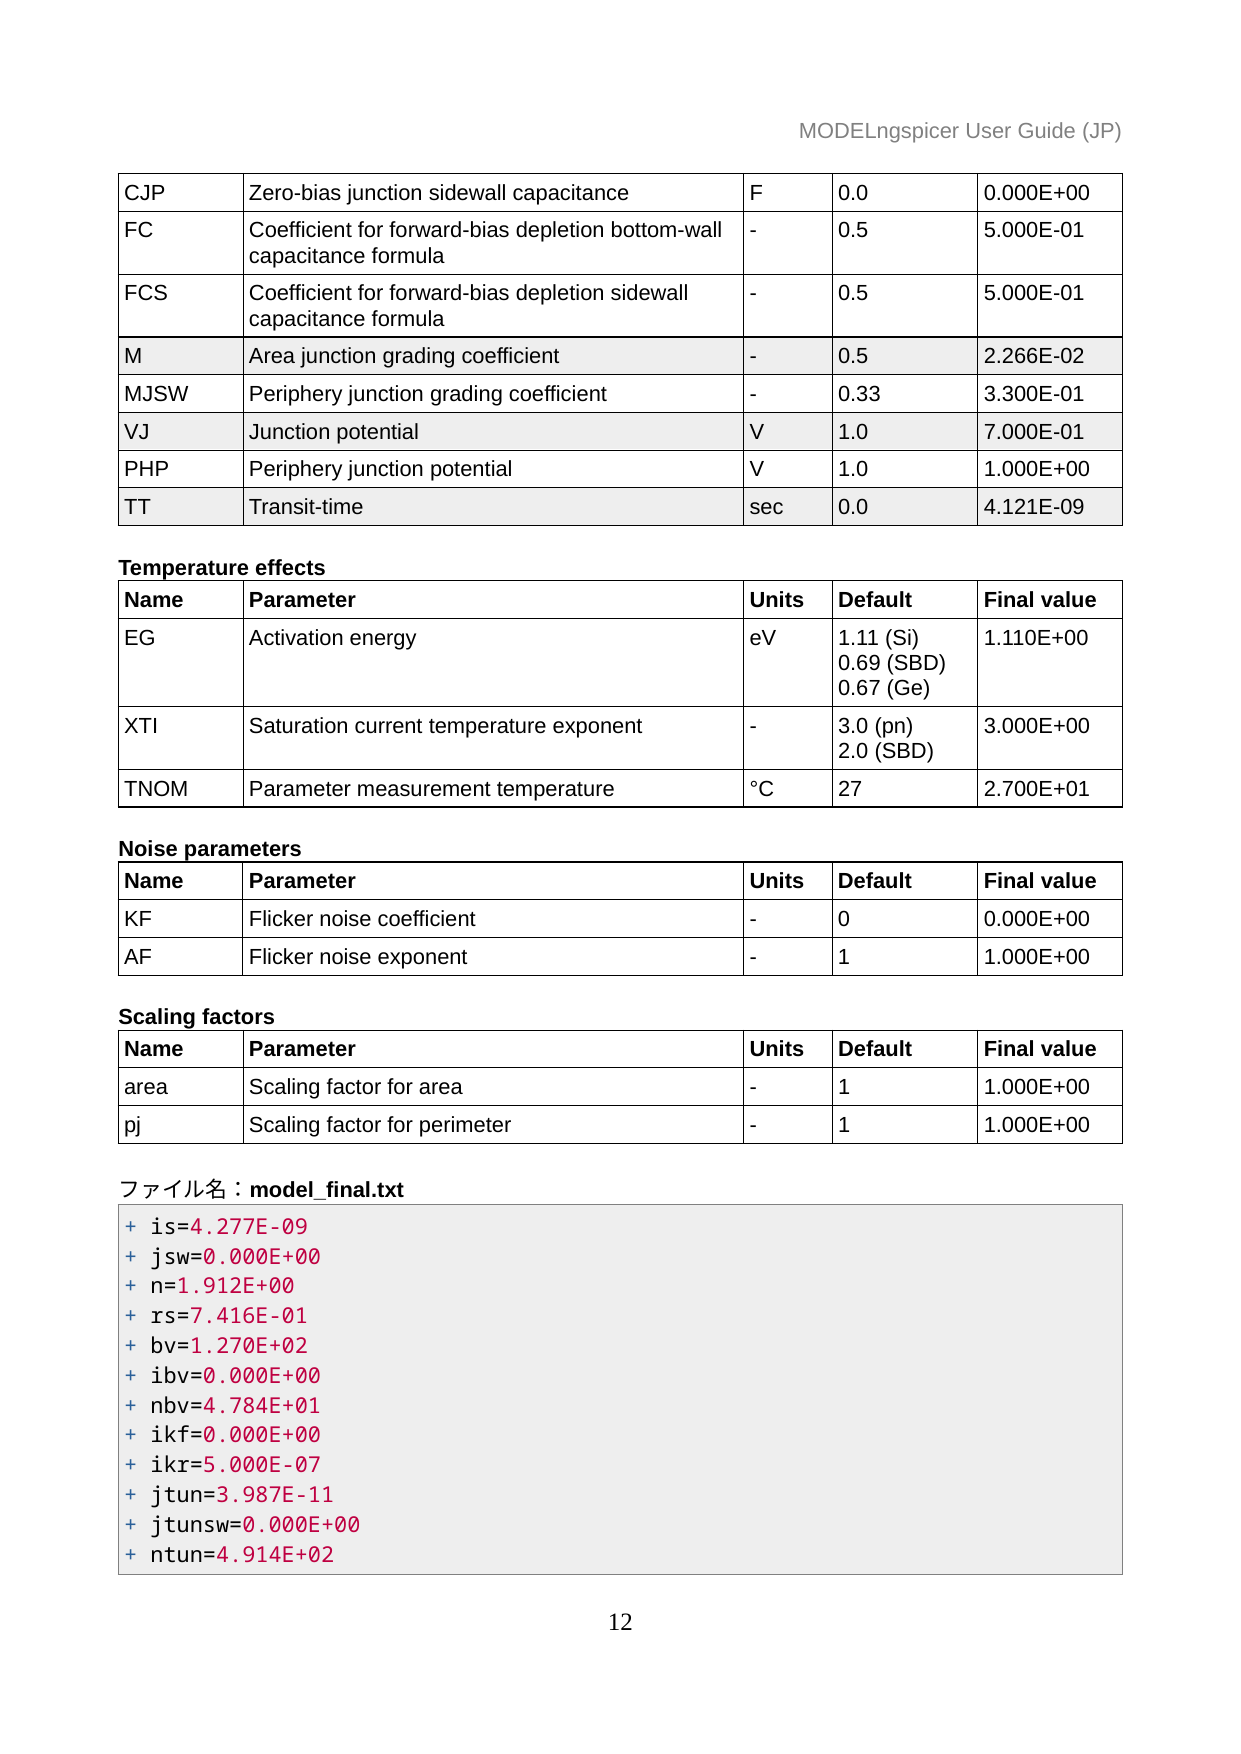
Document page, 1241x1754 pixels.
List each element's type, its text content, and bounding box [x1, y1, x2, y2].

table_cell area [119, 1068, 243, 1105]
table_cell XTI [119, 707, 243, 769]
text Noise parameters [118, 836, 1122, 861]
table_header + is=4.277E-09 + jsw=0.000E+00 + n=1.912E+00 + rs=7.416E-01 + bv=1.270E+02 + ibv=0.000E+00 + nbv=4.784E+01 + ikf=0.000E+00 + ikr=5.000E-07 + jtun=3.987E-11 + jtunsw=0.000E+00 + ntun=4.914E+02 [119, 1205, 1122, 1574]
table_header Units [744, 581, 832, 618]
table_cell 0.5 [833, 212, 977, 273]
table_cell pj [119, 1106, 243, 1143]
table_cell eV [744, 619, 832, 706]
table_cell VJ [119, 413, 243, 449]
table_cell 0.000E+00 [978, 174, 1122, 211]
table_cell sec [744, 488, 832, 525]
table_cell Coefficient for forward-bias depletion sidewall capacitance formula [244, 275, 743, 336]
table_cell 1.11 (Si) 0.69 (SBD) 0.67 (Ge) [833, 619, 977, 706]
table_cell F [744, 174, 832, 211]
table_cell FCS [119, 275, 243, 336]
table_cell Zero-bias junction sidewall capacitance [244, 174, 743, 211]
table_cell 1.000E+00 [978, 1068, 1122, 1105]
table_cell FC [119, 212, 243, 273]
table_cell 1 [833, 938, 977, 974]
table_cell CJP [119, 174, 243, 211]
table_cell Scaling factor for area [244, 1068, 743, 1105]
table_cell - [744, 707, 832, 769]
table_cell 0.000E+00 [978, 900, 1122, 937]
table_cell V [744, 451, 832, 487]
table_cell 2.700E+01 [978, 770, 1122, 806]
table_cell PHP [119, 451, 243, 487]
table_cell 1.000E+00 [978, 451, 1122, 487]
table_header Final value [978, 581, 1122, 618]
table_cell TT [119, 488, 243, 525]
table_cell 0.0 [833, 174, 977, 211]
text Scaling factors [118, 1004, 1122, 1029]
table_cell Transit-time [244, 488, 743, 525]
table_header Default [833, 1031, 977, 1067]
table_cell 0 [833, 900, 977, 937]
table_cell 0.0 [833, 488, 977, 525]
table_cell 0.5 [833, 338, 977, 374]
table_cell TNOM [119, 770, 243, 806]
table_cell V [744, 413, 832, 449]
table_cell Parameter measurement temperature [244, 770, 743, 806]
table_cell - [744, 900, 832, 937]
table_header Units [744, 1031, 832, 1067]
table_header Final value [978, 863, 1122, 899]
table_cell AF [119, 938, 242, 974]
table_cell Periphery junction grading coefficient [244, 375, 743, 412]
table_cell 1.110E+00 [978, 619, 1122, 706]
table_cell 3.0 (pn) 2.0 (SBD) [833, 707, 977, 769]
table_cell - [744, 212, 832, 273]
table_cell Saturation current temperature exponent [244, 707, 743, 769]
table_cell 0.33 [833, 375, 977, 412]
table_header Default [833, 863, 977, 899]
table_cell 4.121E-09 [978, 488, 1122, 525]
table_header Name [119, 581, 243, 618]
text ファイル名：model_final.txt [118, 1172, 1122, 1204]
table_cell Area junction grading coefficient [244, 338, 743, 374]
table_header Name [119, 1031, 243, 1067]
table_cell KF [119, 900, 242, 937]
table_cell Scaling factor for perimeter [244, 1106, 743, 1143]
table_cell MJSW [119, 375, 243, 412]
table_cell - [744, 338, 832, 374]
table_cell 1 [833, 1106, 977, 1143]
table_cell 7.000E-01 [978, 413, 1122, 449]
table_cell Activation energy [244, 619, 743, 706]
table_cell 3.000E+00 [978, 707, 1122, 769]
table_cell M [119, 338, 243, 374]
table_cell Junction potential [244, 413, 743, 449]
table_cell Flicker noise exponent [243, 938, 743, 974]
table_header Final value [978, 1031, 1122, 1067]
table_header Units [744, 863, 832, 899]
table_cell 5.000E-01 [978, 275, 1122, 336]
table_cell EG [119, 619, 243, 706]
table_header Name [119, 863, 242, 899]
table_cell 2.266E-02 [978, 338, 1122, 374]
table_header Parameter [244, 581, 743, 618]
table_cell - [744, 938, 832, 974]
table_header Parameter [244, 1031, 743, 1067]
table_cell Coefficient for forward-bias depletion bottom-wall capacitance formula [244, 212, 743, 273]
table_cell 1.000E+00 [978, 938, 1122, 974]
table_cell 1 [833, 1068, 977, 1105]
table_cell Flicker noise coefficient [243, 900, 743, 937]
table_cell °C [744, 770, 832, 806]
table_cell 1.000E+00 [978, 1106, 1122, 1143]
table_cell - [744, 375, 832, 412]
table_cell 1.0 [833, 451, 977, 487]
table_cell 5.000E-01 [978, 212, 1122, 273]
table_cell - [744, 1068, 832, 1105]
table_cell 0.5 [833, 275, 977, 336]
table_cell 3.300E-01 [978, 375, 1122, 412]
text Temperature effects [118, 555, 1122, 580]
table_header Default [833, 581, 977, 618]
table_cell - [744, 275, 832, 336]
table_cell 1.0 [833, 413, 977, 449]
table_cell 27 [833, 770, 977, 806]
table_cell Periphery junction potential [244, 451, 743, 487]
table_header Parameter [243, 863, 743, 899]
table_cell - [744, 1106, 832, 1143]
